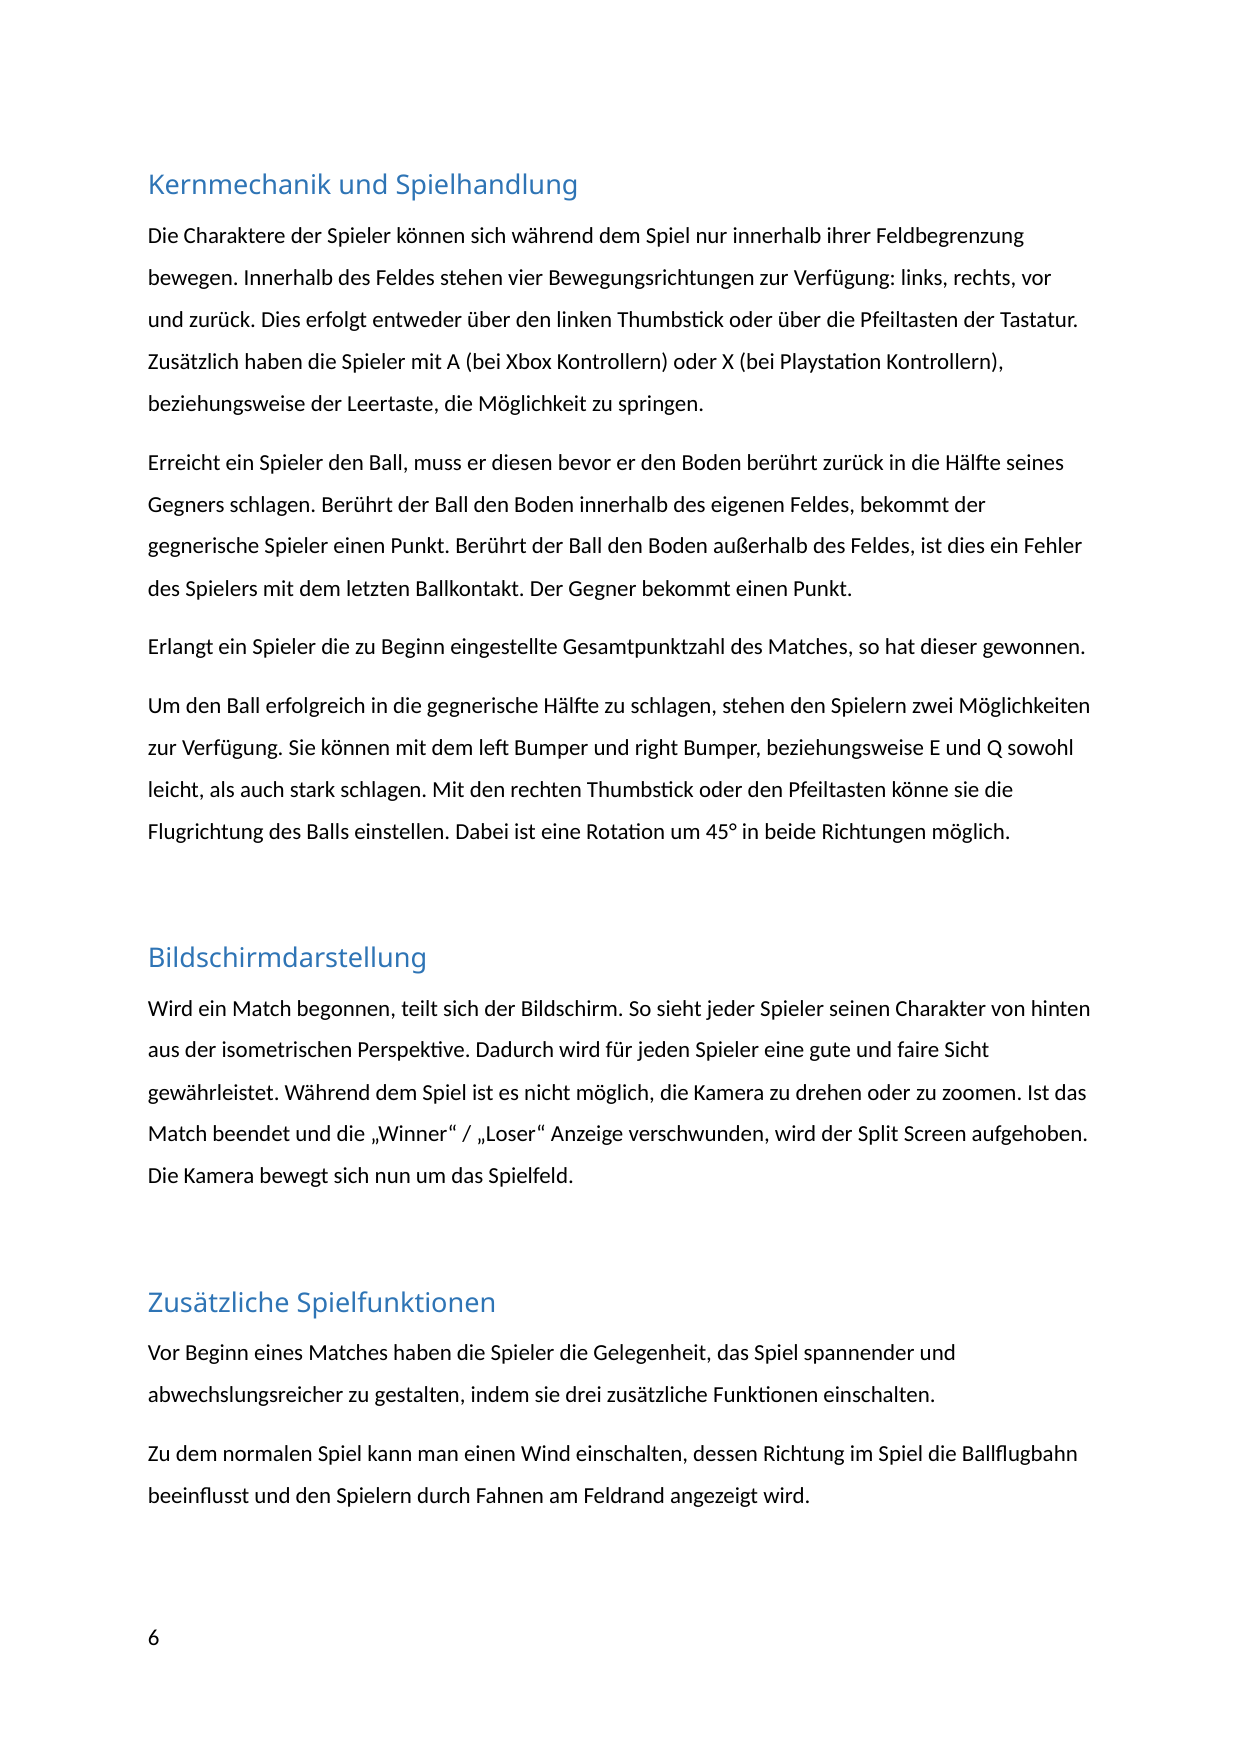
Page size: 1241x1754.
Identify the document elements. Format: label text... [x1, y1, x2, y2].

subtitle Bildschirmdarstellung [148, 938, 1093, 975]
subtitle Kernmechanik und Spielhandlung [148, 166, 1093, 203]
text Zu dem normalen Spiel kann man einen Wind einschalten, dessen Richtung im Spiel die Ballflugbahn beeinflusst und den Spielern durch Fahnen am Feldrand angezeigt wird. [148, 1439, 1093, 1509]
text Erreicht ein Spieler den Ball, muss er diesen bevor er den Boden berührt zurück in die Hälfte seines Gegners schlagen. Berührt der Ball den Boden innerhalb des eigenen Feldes, bekommt der gegnerische Spieler einen Punkt. Berührt der Ball den Boden außerhalb des Feldes, ist dies ein Fehler des Spielers mit dem letzten Ballkontakt. Der Gegner bekommt einen Punkt. [148, 448, 1093, 602]
text Erlangt ein Spieler die zu Beginn eingestellte Gesamtpunktzahl des Matches, so hat dieser gewonnen. [148, 632, 1093, 660]
text Um den Ball erfolgreich in die gegnerische Hälfte zu schlagen, stehen den Spielern zwei Möglichkeiten zur Verfügung. Sie können mit dem left Bumper und right Bumper, beziehungsweise E und Q sowohl leicht, als auch stark schlagen. Mit den rechten Thumbstick oder den Pfeiltasten könne sie die Flugrichtung des Balls einstellen. Dabei ist eine Rotation um 45° in beide Richtungen möglich. [148, 691, 1093, 845]
text Vor Beginn eines Matches haben die Spieler die Gelegenheit, das Spiel spannender und abwechslungsreicher zu gestalten, indem sie drei zusätzliche Funktionen einschalten. [148, 1338, 1093, 1408]
text Wird ein Match begonnen, teilt sich der Bildschirm. So sieht jeder Spieler seinen Charakter von hinten aus der isometrischen Perspektive. Dadurch wird für jeden Spieler eine gute und faire Sicht gewährleistet. Während dem Spiel ist es nicht möglich, die Kamera zu drehen oder zu zoomen. Ist das Match beendet und die „Winner“ / „Loser“ Anzeige verschwunden, wird der Split Screen aufgehoben. Die Kamera bewegt sich nun um das Spielfeld. [148, 994, 1093, 1189]
subtitle Zusätzliche Spielfunktionen [148, 1283, 1093, 1320]
text Die Charaktere der Spieler können sich während dem Spiel nur innerhalb ihrer Feldbegrenzung bewegen. Innerhalb des Feldes stehen vier Bewegungsrichtungen zur Verfügung: links, rechts, vor und zurück. Dies erfolgt entweder über den linken Thumbstick oder über die Pfeiltasten der Tastatur. Zusätzlich haben die Spieler mit A (bei Xbox Kontrollern) oder X (bei Playstation Kontrollern), beziehungsweise der Leertaste, die Möglichkeit zu springen. [148, 221, 1093, 417]
